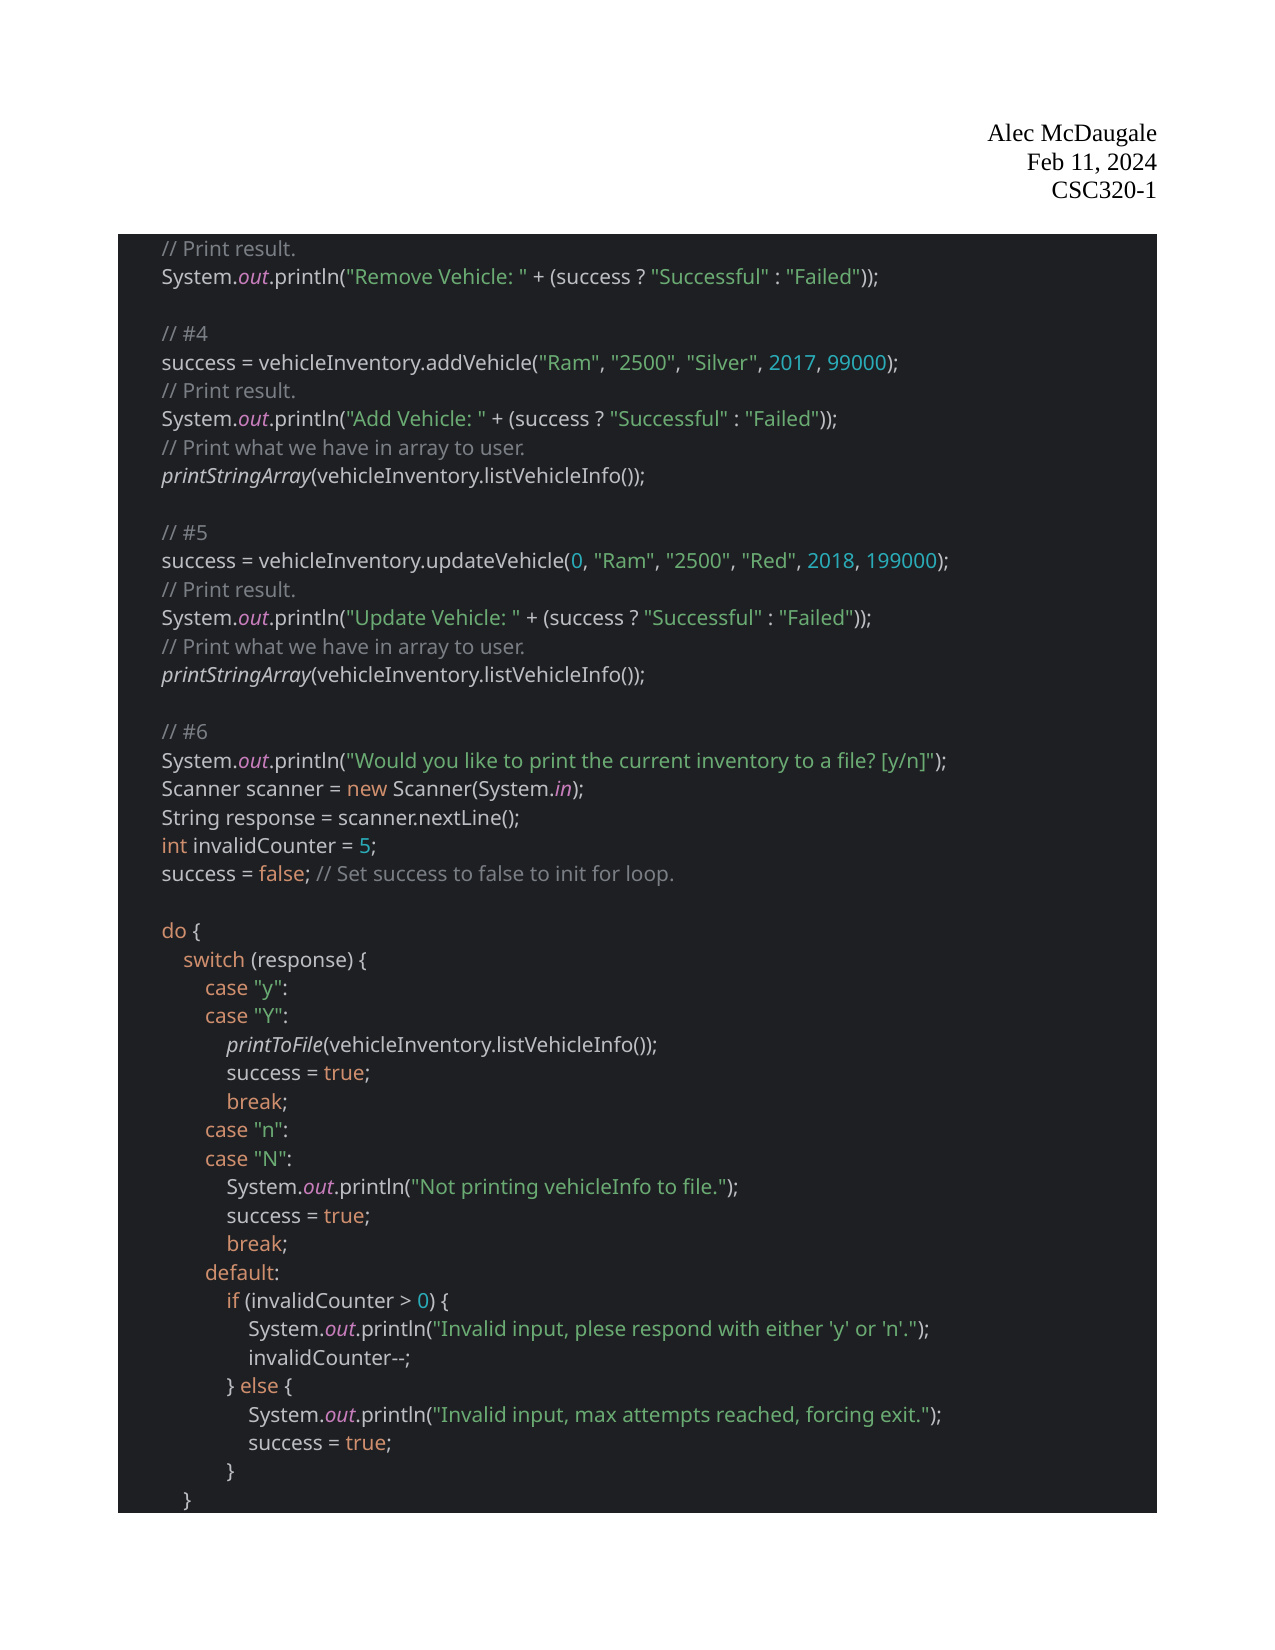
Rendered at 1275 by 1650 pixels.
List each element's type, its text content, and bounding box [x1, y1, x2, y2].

text // Print result. System.out.println("Remove Vehicle: " + (success ? "Successful" : "Failed")); // #4 success = vehicleInventory.addVehicle("Ram", "2500", "Silver", 2017, 99000); // Print result. System.out.println("Add Vehicle: " + (success ? "Successful" : "Failed")); // Print what we have in array to user. printStringArray(vehicleInventory.listVehicleInfo()); // #5 success = vehicleInventory.updateVehicle(0, "Ram", "2500", "Red", 2018, 199000); // Print result. System.out.println("Update Vehicle: " + (success ? "Successful" : "Failed")); // Print what we have in array to user. printStringArray(vehicleInventory.listVehicleInfo()); // #6 System.out.println("Would you like to print the current inventory to a file? [y/n]"); Scanner scanner = new Scanner(System.in); String response = scanner.nextLine(); int invalidCounter = 5; success = false; // Set success to false to init for loop. do { switch (response) { case "y": case "Y": printToFile(vehicleInventory.listVehicleInfo()); success = true; break; case "n": case "N": System.out.println("Not printing vehicleInfo to file."); success = true; break; default: if (invalidCounter > 0) { System.out.println("Invalid input, plese respond with either 'y' or 'n'."); invalidCounter--; } else { System.out.println("Invalid input, max attempts reached, forcing exit."); success = true; } } [118, 234, 1157, 1513]
